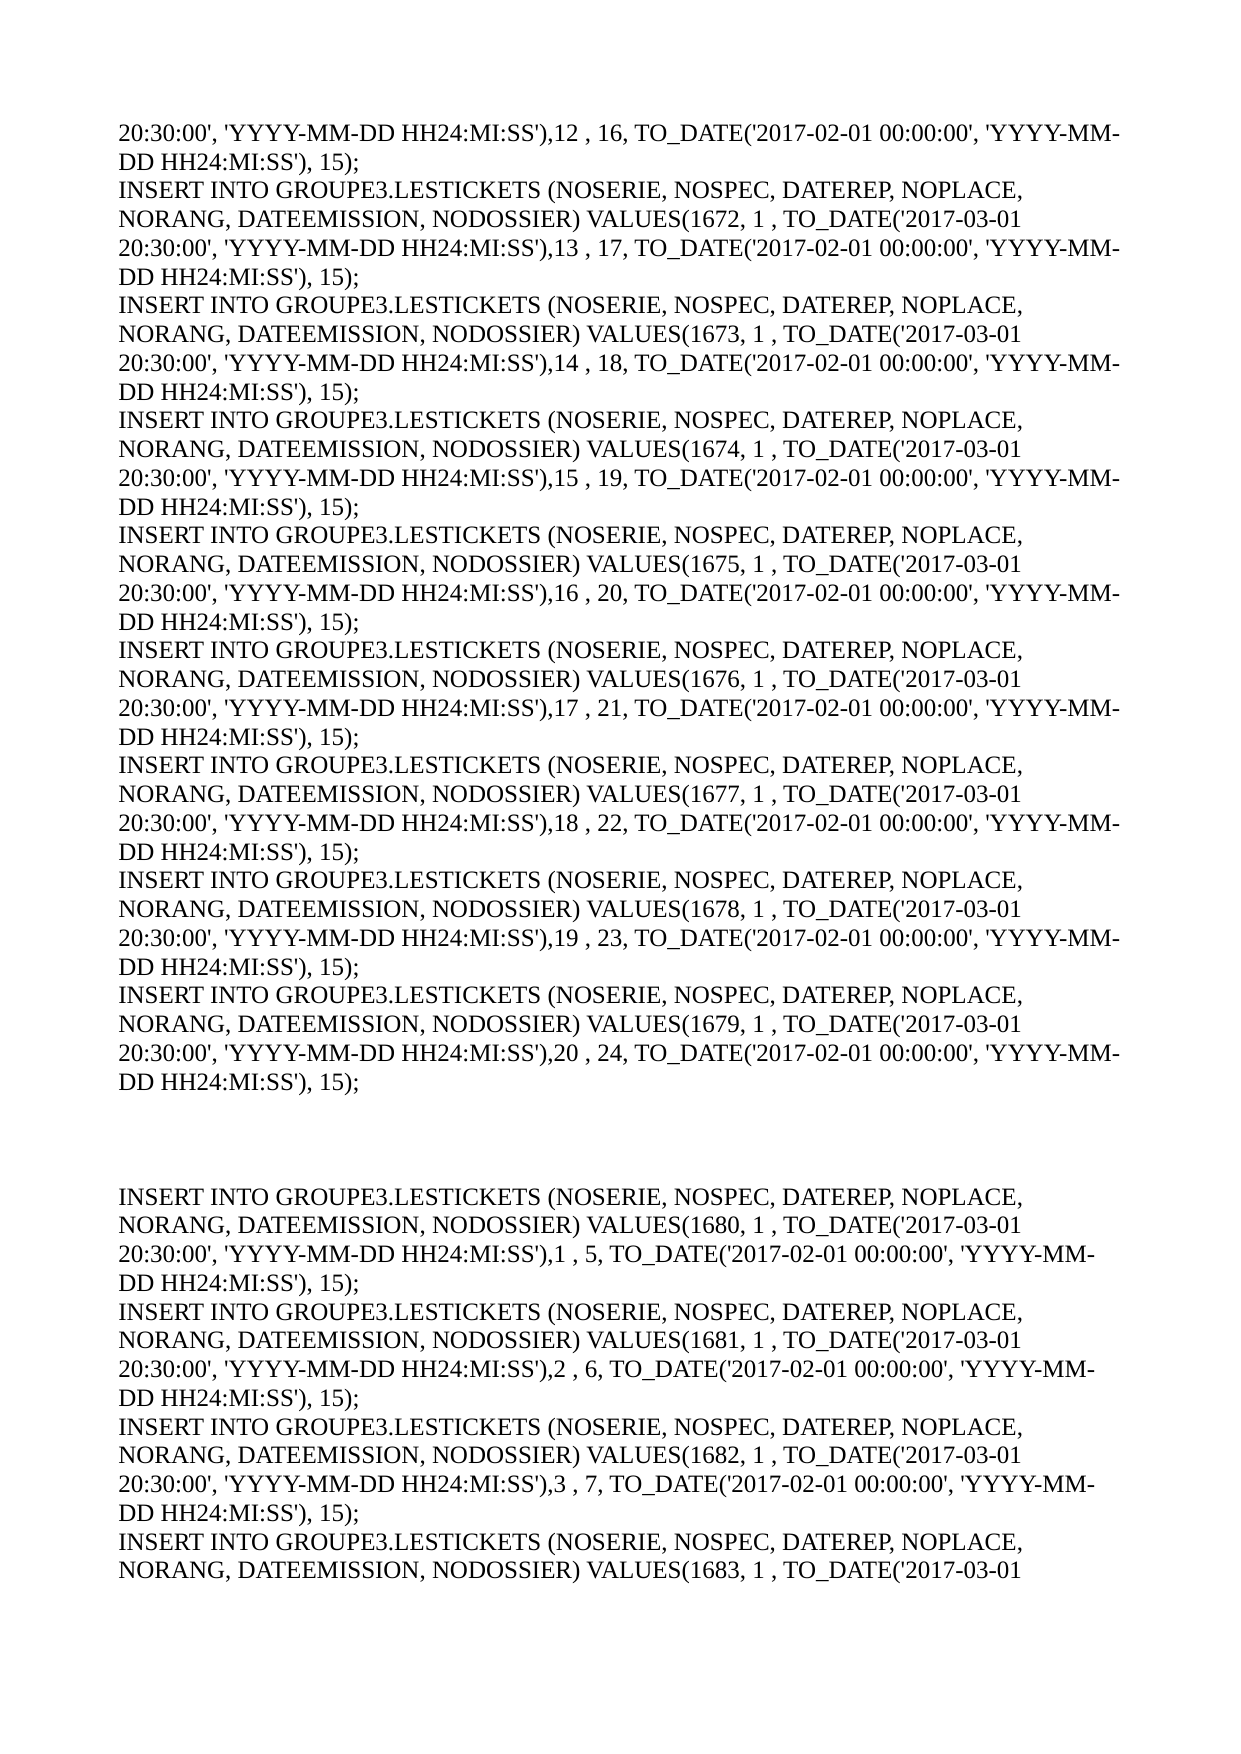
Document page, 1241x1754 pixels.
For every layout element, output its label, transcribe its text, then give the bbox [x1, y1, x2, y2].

text INSERT INTO GROUPE3.LESTICKETS (NOSERIE, NOSPEC, DATEREP, NOPLACE, NORANG, DATEEMISSION, NODOSSIER) VALUES(1683, 1 , TO_DATE('2017-03-01 [118, 1527, 1122, 1584]
text INSERT INTO GROUPE3.LESTICKETS (NOSERIE, NOSPEC, DATEREP, NOPLACE, NORANG, DATEEMISSION, NODOSSIER) VALUES(1676, 1 , TO_DATE('2017-03-01 20:30:00', 'YYYY-MM-DD HH24:MI:SS'),17 , 21, TO_DATE('2017-02-01 00:00:00', 'YYYY-MM-DD HH24:MI:SS'), 15); [118, 636, 1122, 751]
text INSERT INTO GROUPE3.LESTICKETS (NOSERIE, NOSPEC, DATEREP, NOPLACE, NORANG, DATEEMISSION, NODOSSIER) VALUES(1678, 1 , TO_DATE('2017-03-01 20:30:00', 'YYYY-MM-DD HH24:MI:SS'),19 , 23, TO_DATE('2017-02-01 00:00:00', 'YYYY-MM-DD HH24:MI:SS'), 15); [118, 866, 1122, 981]
text INSERT INTO GROUPE3.LESTICKETS (NOSERIE, NOSPEC, DATEREP, NOPLACE, NORANG, DATEEMISSION, NODOSSIER) VALUES(1674, 1 , TO_DATE('2017-03-01 20:30:00', 'YYYY-MM-DD HH24:MI:SS'),15 , 19, TO_DATE('2017-02-01 00:00:00', 'YYYY-MM-DD HH24:MI:SS'), 15); [118, 406, 1122, 521]
text INSERT INTO GROUPE3.LESTICKETS (NOSERIE, NOSPEC, DATEREP, NOPLACE, NORANG, DATEEMISSION, NODOSSIER) VALUES(1680, 1 , TO_DATE('2017-03-01 20:30:00', 'YYYY-MM-DD HH24:MI:SS'),1 , 5, TO_DATE('2017-02-01 00:00:00', 'YYYY-MM-DD HH24:MI:SS'), 15); [118, 1182, 1122, 1297]
text INSERT INTO GROUPE3.LESTICKETS (NOSERIE, NOSPEC, DATEREP, NOPLACE, NORANG, DATEEMISSION, NODOSSIER) VALUES(1682, 1 , TO_DATE('2017-03-01 20:30:00', 'YYYY-MM-DD HH24:MI:SS'),3 , 7, TO_DATE('2017-02-01 00:00:00', 'YYYY-MM-DD HH24:MI:SS'), 15); [118, 1412, 1122, 1527]
text INSERT INTO GROUPE3.LESTICKETS (NOSERIE, NOSPEC, DATEREP, NOPLACE, NORANG, DATEEMISSION, NODOSSIER) VALUES(1672, 1 , TO_DATE('2017-03-01 20:30:00', 'YYYY-MM-DD HH24:MI:SS'),13 , 17, TO_DATE('2017-02-01 00:00:00', 'YYYY-MM-DD HH24:MI:SS'), 15); [118, 176, 1122, 291]
text INSERT INTO GROUPE3.LESTICKETS (NOSERIE, NOSPEC, DATEREP, NOPLACE, NORANG, DATEEMISSION, NODOSSIER) VALUES(1679, 1 , TO_DATE('2017-03-01 20:30:00', 'YYYY-MM-DD HH24:MI:SS'),20 , 24, TO_DATE('2017-02-01 00:00:00', 'YYYY-MM-DD HH24:MI:SS'), 15); [118, 981, 1122, 1096]
text INSERT INTO GROUPE3.LESTICKETS (NOSERIE, NOSPEC, DATEREP, NOPLACE, NORANG, DATEEMISSION, NODOSSIER) VALUES(1673, 1 , TO_DATE('2017-03-01 20:30:00', 'YYYY-MM-DD HH24:MI:SS'),14 , 18, TO_DATE('2017-02-01 00:00:00', 'YYYY-MM-DD HH24:MI:SS'), 15); [118, 291, 1122, 406]
text INSERT INTO GROUPE3.LESTICKETS (NOSERIE, NOSPEC, DATEREP, NOPLACE, NORANG, DATEEMISSION, NODOSSIER) VALUES(1677, 1 , TO_DATE('2017-03-01 20:30:00', 'YYYY-MM-DD HH24:MI:SS'),18 , 22, TO_DATE('2017-02-01 00:00:00', 'YYYY-MM-DD HH24:MI:SS'), 15); [118, 751, 1122, 866]
text 20:30:00', 'YYYY-MM-DD HH24:MI:SS'),12 , 16, TO_DATE('2017-02-01 00:00:00', 'YYYY-MM-DD HH24:MI:SS'), 15); [118, 118, 1122, 176]
text INSERT INTO GROUPE3.LESTICKETS (NOSERIE, NOSPEC, DATEREP, NOPLACE, NORANG, DATEEMISSION, NODOSSIER) VALUES(1675, 1 , TO_DATE('2017-03-01 20:30:00', 'YYYY-MM-DD HH24:MI:SS'),16 , 20, TO_DATE('2017-02-01 00:00:00', 'YYYY-MM-DD HH24:MI:SS'), 15); [118, 521, 1122, 636]
text INSERT INTO GROUPE3.LESTICKETS (NOSERIE, NOSPEC, DATEREP, NOPLACE, NORANG, DATEEMISSION, NODOSSIER) VALUES(1681, 1 , TO_DATE('2017-03-01 20:30:00', 'YYYY-MM-DD HH24:MI:SS'),2 , 6, TO_DATE('2017-02-01 00:00:00', 'YYYY-MM-DD HH24:MI:SS'), 15); [118, 1297, 1122, 1412]
